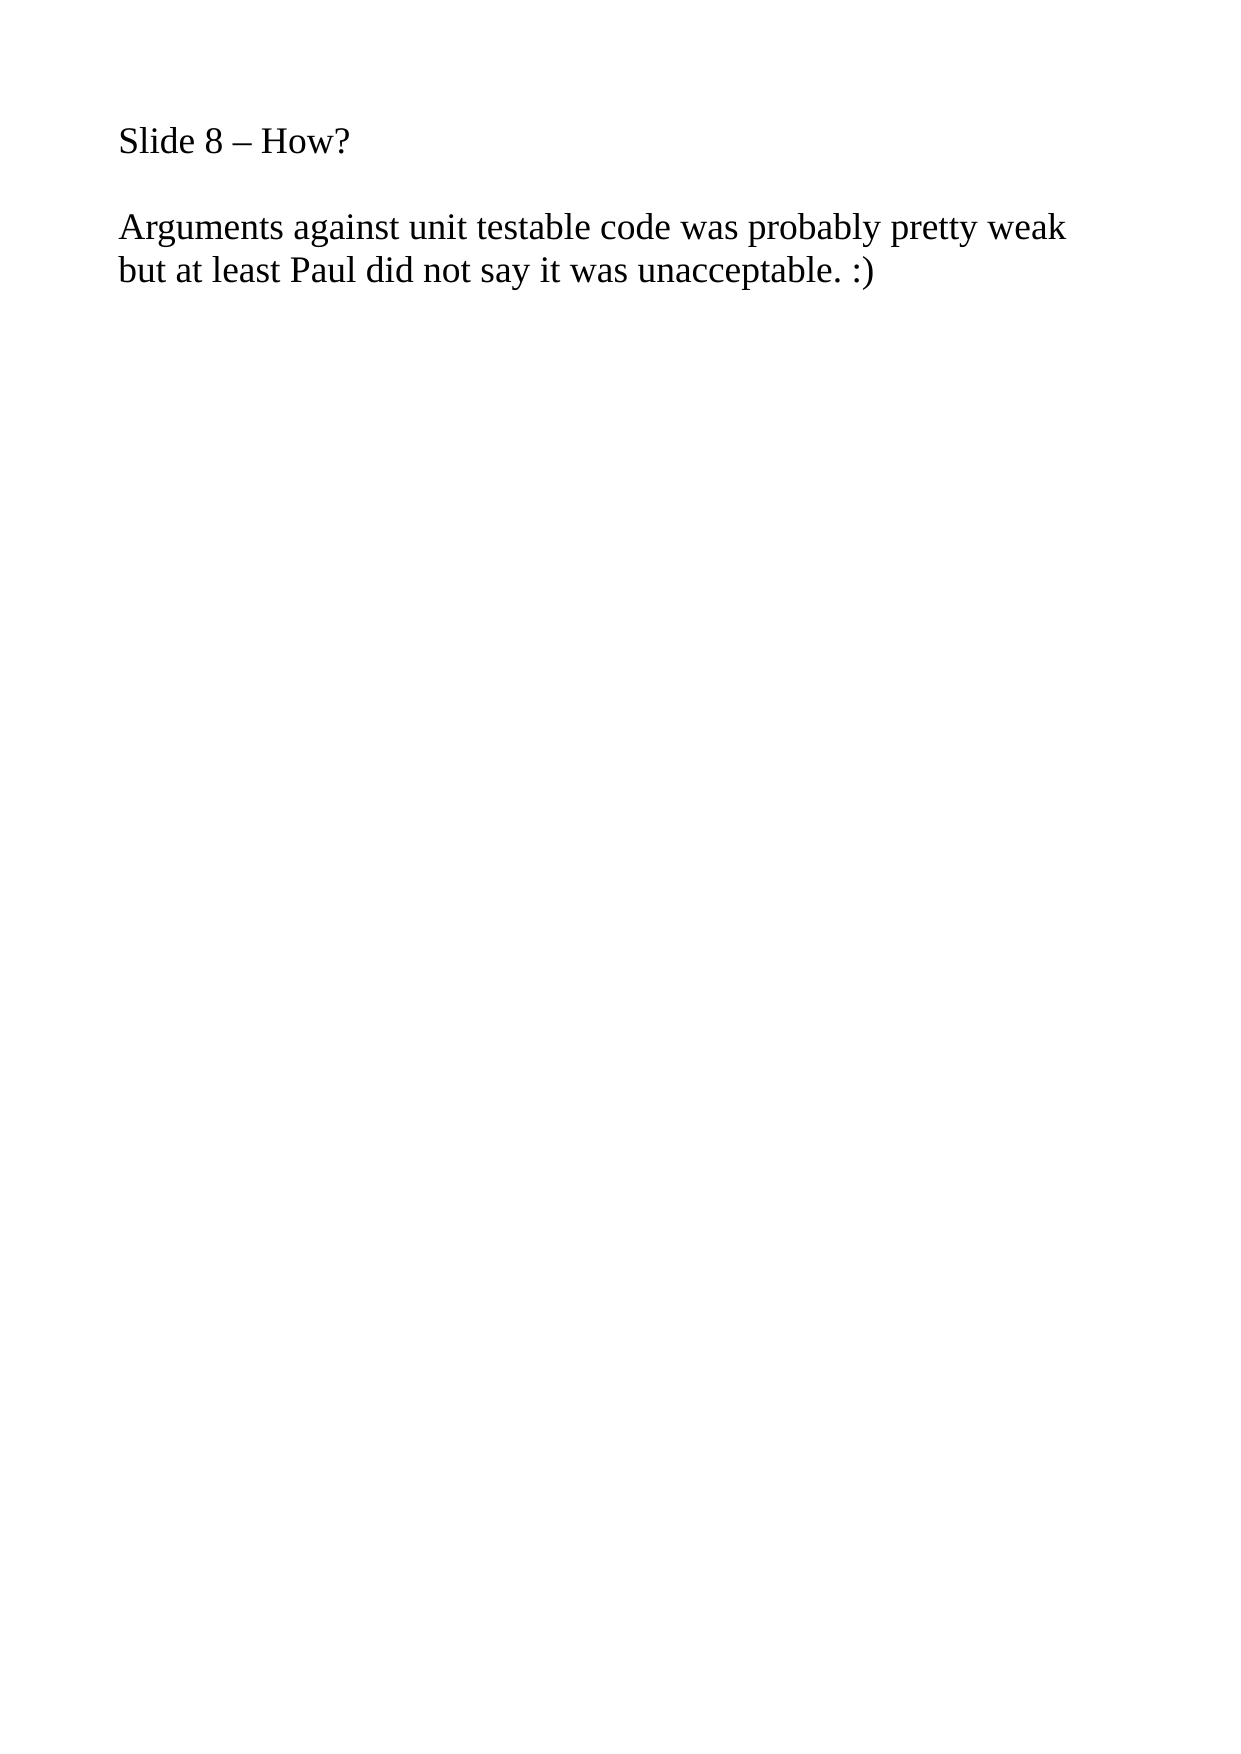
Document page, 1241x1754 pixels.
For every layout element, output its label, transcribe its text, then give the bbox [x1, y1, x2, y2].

text Arguments against unit testable code was probably pretty weak but at least Paul did not say it was unacceptable. :) [118, 204, 1122, 291]
text Slide 8 – How? [118, 118, 1122, 161]
